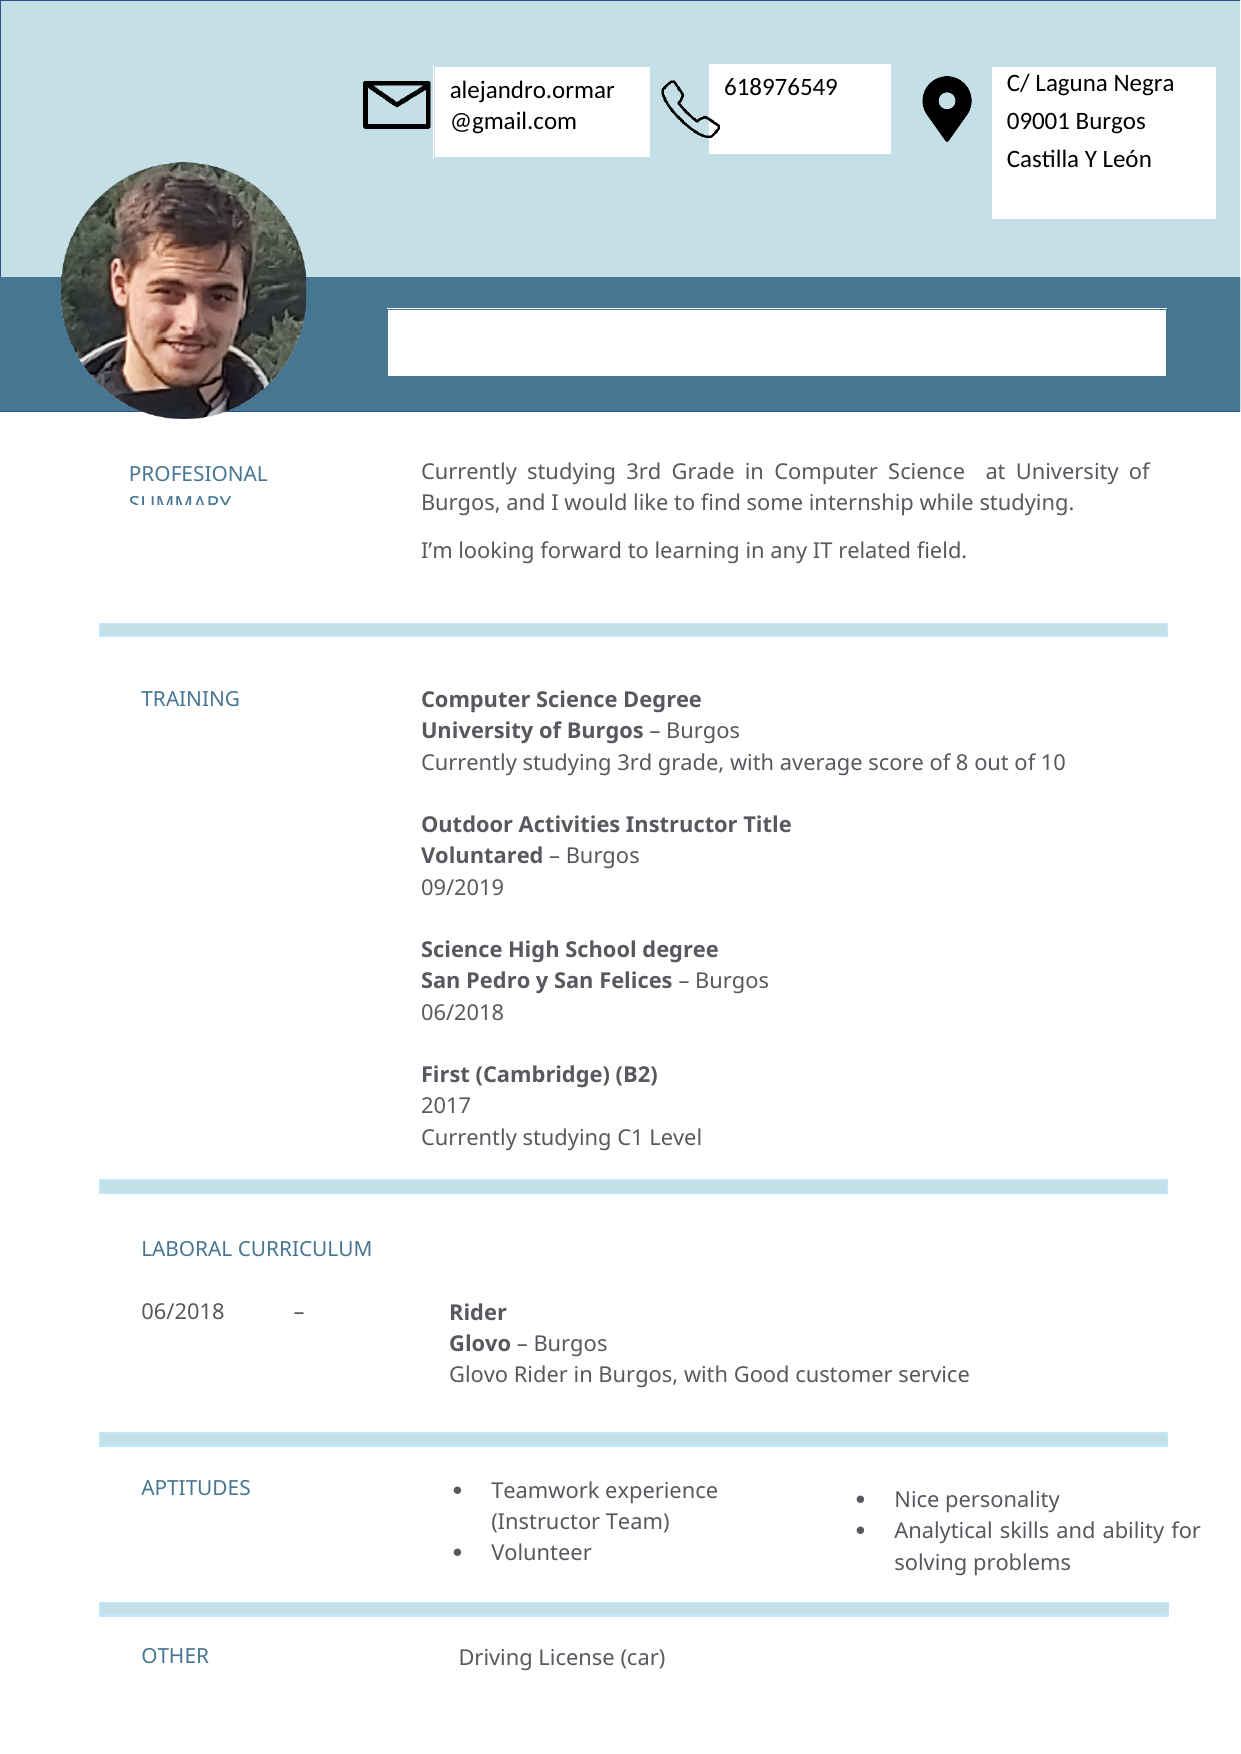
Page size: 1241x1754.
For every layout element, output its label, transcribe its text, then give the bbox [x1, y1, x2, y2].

list Teamwork experience [453, 1474, 798, 1504]
text APTITUDES [141, 1473, 384, 1501]
text Currently studying 3rd grade, with average score of 8 out of 10 [421, 746, 1140, 776]
text Currently studying C1 Level [421, 1121, 1140, 1151]
text alejandro.ormar@gmail.com [449, 74, 635, 136]
text LABORAL CURRICULUM [141, 1234, 384, 1262]
text Rider [449, 1296, 1085, 1326]
text PROFESIONAL SUMMARY [129, 459, 371, 504]
text OTHER [141, 1642, 384, 1670]
text 2017 [421, 1090, 1140, 1120]
text Voluntared – Burgos [421, 840, 1140, 870]
text 618976549 [724, 71, 876, 102]
text Driving License (car) [458, 1642, 1045, 1671]
text Outdoor Activities Instructor Title [421, 809, 1140, 839]
text Glovo Rider in Burgos, with Good customer service [449, 1359, 1085, 1389]
text First (Cambridge) (B2) [421, 1059, 1140, 1089]
list (Instructor Team) [491, 1506, 798, 1536]
text ALEJANDRO ORTEGA MARTÍNEZ [403, 319, 1151, 367]
text Glovo – Burgos [449, 1328, 1085, 1357]
text Currently studying 3rd Grade in Computer Science at University of Burgos, and I would like to find some internship while studying. [421, 456, 1151, 517]
text 06/2018 [421, 996, 1140, 1026]
text Science High School degree [421, 934, 1140, 964]
text 09001 Burgos [1007, 112, 1201, 134]
text I’m looking forward to learning in any IT related field. [421, 535, 1151, 565]
text Castilla Y León [1007, 151, 1201, 172]
text San Pedro y San Felices – Burgos [421, 965, 1140, 995]
text C/ Laguna Negra [1007, 74, 1201, 96]
text Computer Science Degree [421, 684, 1140, 714]
text TRAINING [141, 684, 384, 712]
list Nice personality [857, 1484, 1201, 1514]
list Analytical skills and ability for solving problems [857, 1515, 1201, 1576]
text 09/2019 [421, 871, 1140, 901]
text University of Burgos – Burgos [421, 715, 1140, 745]
list Volunteer [453, 1537, 798, 1567]
text 06/2018 – 09/2018 [141, 1296, 304, 1323]
